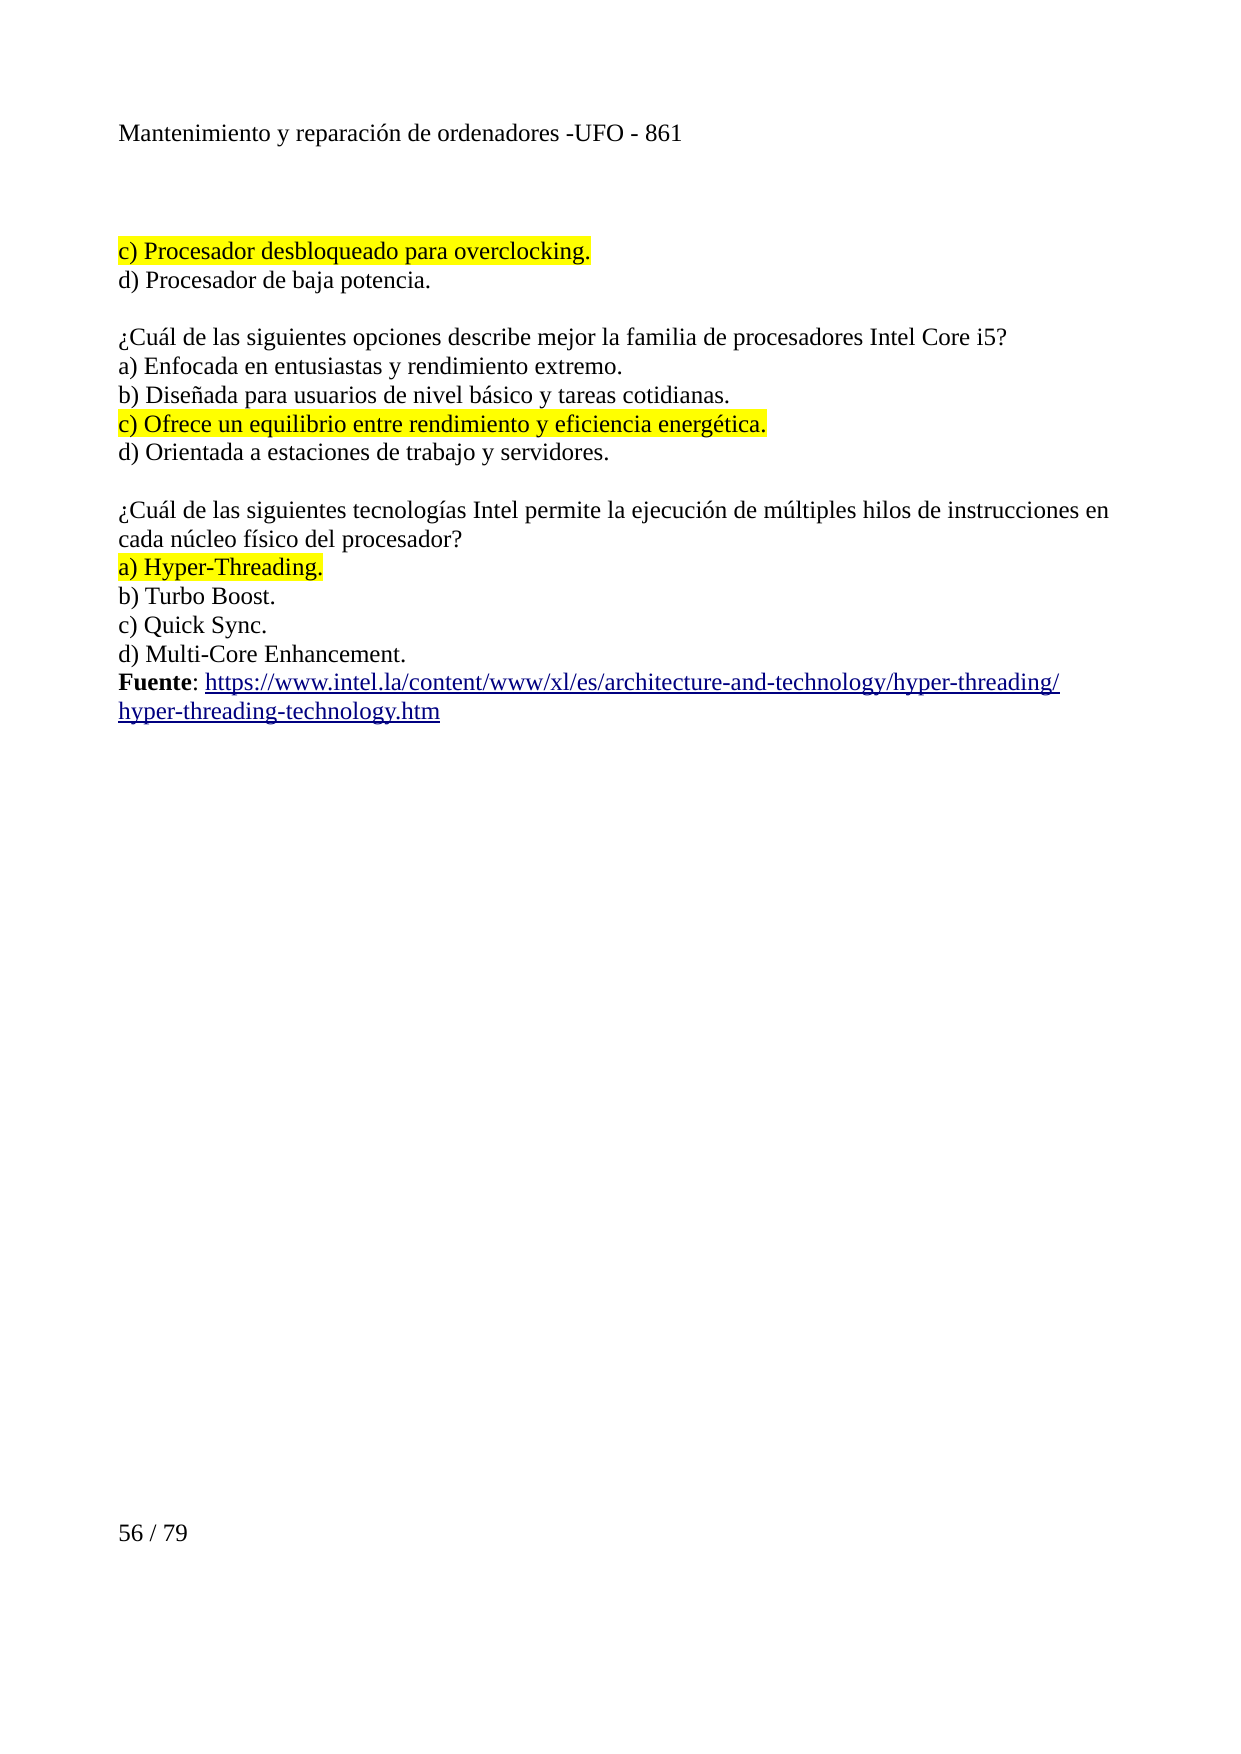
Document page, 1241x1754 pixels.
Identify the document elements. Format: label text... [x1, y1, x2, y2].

text b) Diseñada para usuarios de nivel básico y tareas cotidianas. [118, 380, 1122, 409]
text ¿Cuál de las siguientes opciones describe mejor la familia de procesadores Intel Core i5? [118, 322, 1122, 351]
text ¿Cuál de las siguientes tecnologías Intel permite la ejecución de múltiples hilos de instrucciones en cada núcleo físico del procesador? [118, 495, 1122, 552]
text d) Procesador de baja potencia. [118, 265, 1122, 294]
text d) Orientada a estaciones de trabajo y servidores. [118, 437, 1122, 466]
text Fuente: https://www.intel.la/content/www/xl/es/architecture-and-technology/hyper-threading/hyper-threading-technology.htm [118, 667, 1122, 725]
text a) Hyper-Threading. [118, 552, 1122, 581]
text d) Multi-Core Enhancement. [118, 639, 1122, 667]
text c) Procesador desbloqueado para overclocking. [118, 236, 1122, 265]
text b) Turbo Boost. [118, 581, 1122, 610]
text c) Quick Sync. [118, 610, 1122, 639]
text c) Ofrece un equilibrio entre rendimiento y eficiencia energética. [118, 409, 1122, 437]
text a) Enfocada en entusiastas y rendimiento extremo. [118, 351, 1122, 380]
